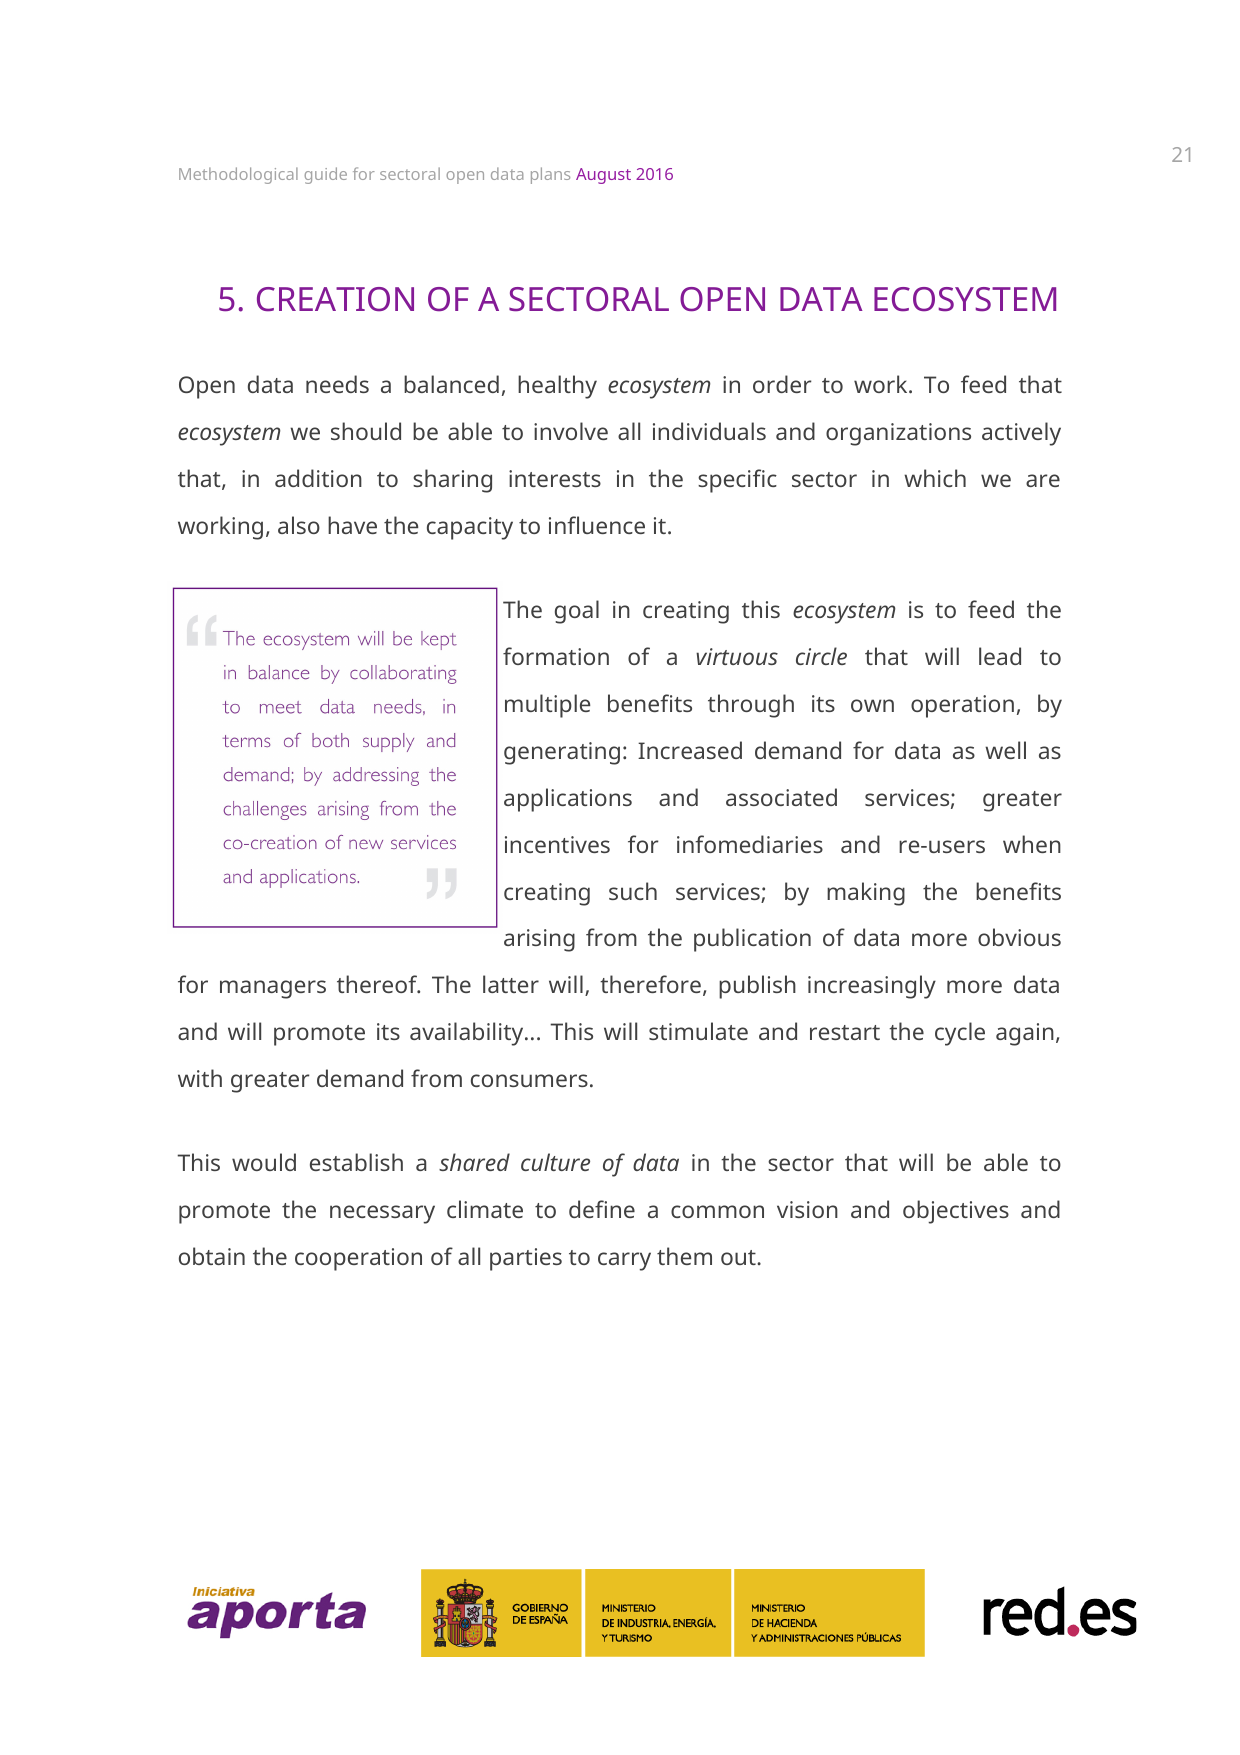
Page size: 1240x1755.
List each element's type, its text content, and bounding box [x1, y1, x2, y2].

text Open data needs a balanced, healthy ecosystem in order to work. To feed that ecosystem we should be able to involve all individuals and organizations actively that, in addition to sharing interests in the specific sector in which we are working, also have the capacity to influence it. [177, 369, 1062, 541]
text This would establish a shared culture of data in the sector that will be able to promote the necessary climate to define a common vision and objectives and obtain the cooperation of all parties to carry them out. [177, 1147, 1062, 1272]
text The goal in creating this ecosystem is to feed the formation of a virtuous circle that will lead to multiple benefits through its own operation, by generating: Increased demand for data as well as applications and associated services; greater incentives for infomediaries and re-users when creating such services; by making the benefits arising from the publication of data more obvious for managers thereof. The latter will, therefore, publish increasingly more data and will promote its availability... This will stimulate and restart the cycle again, with greater demand from consumers. [177, 594, 1062, 1094]
